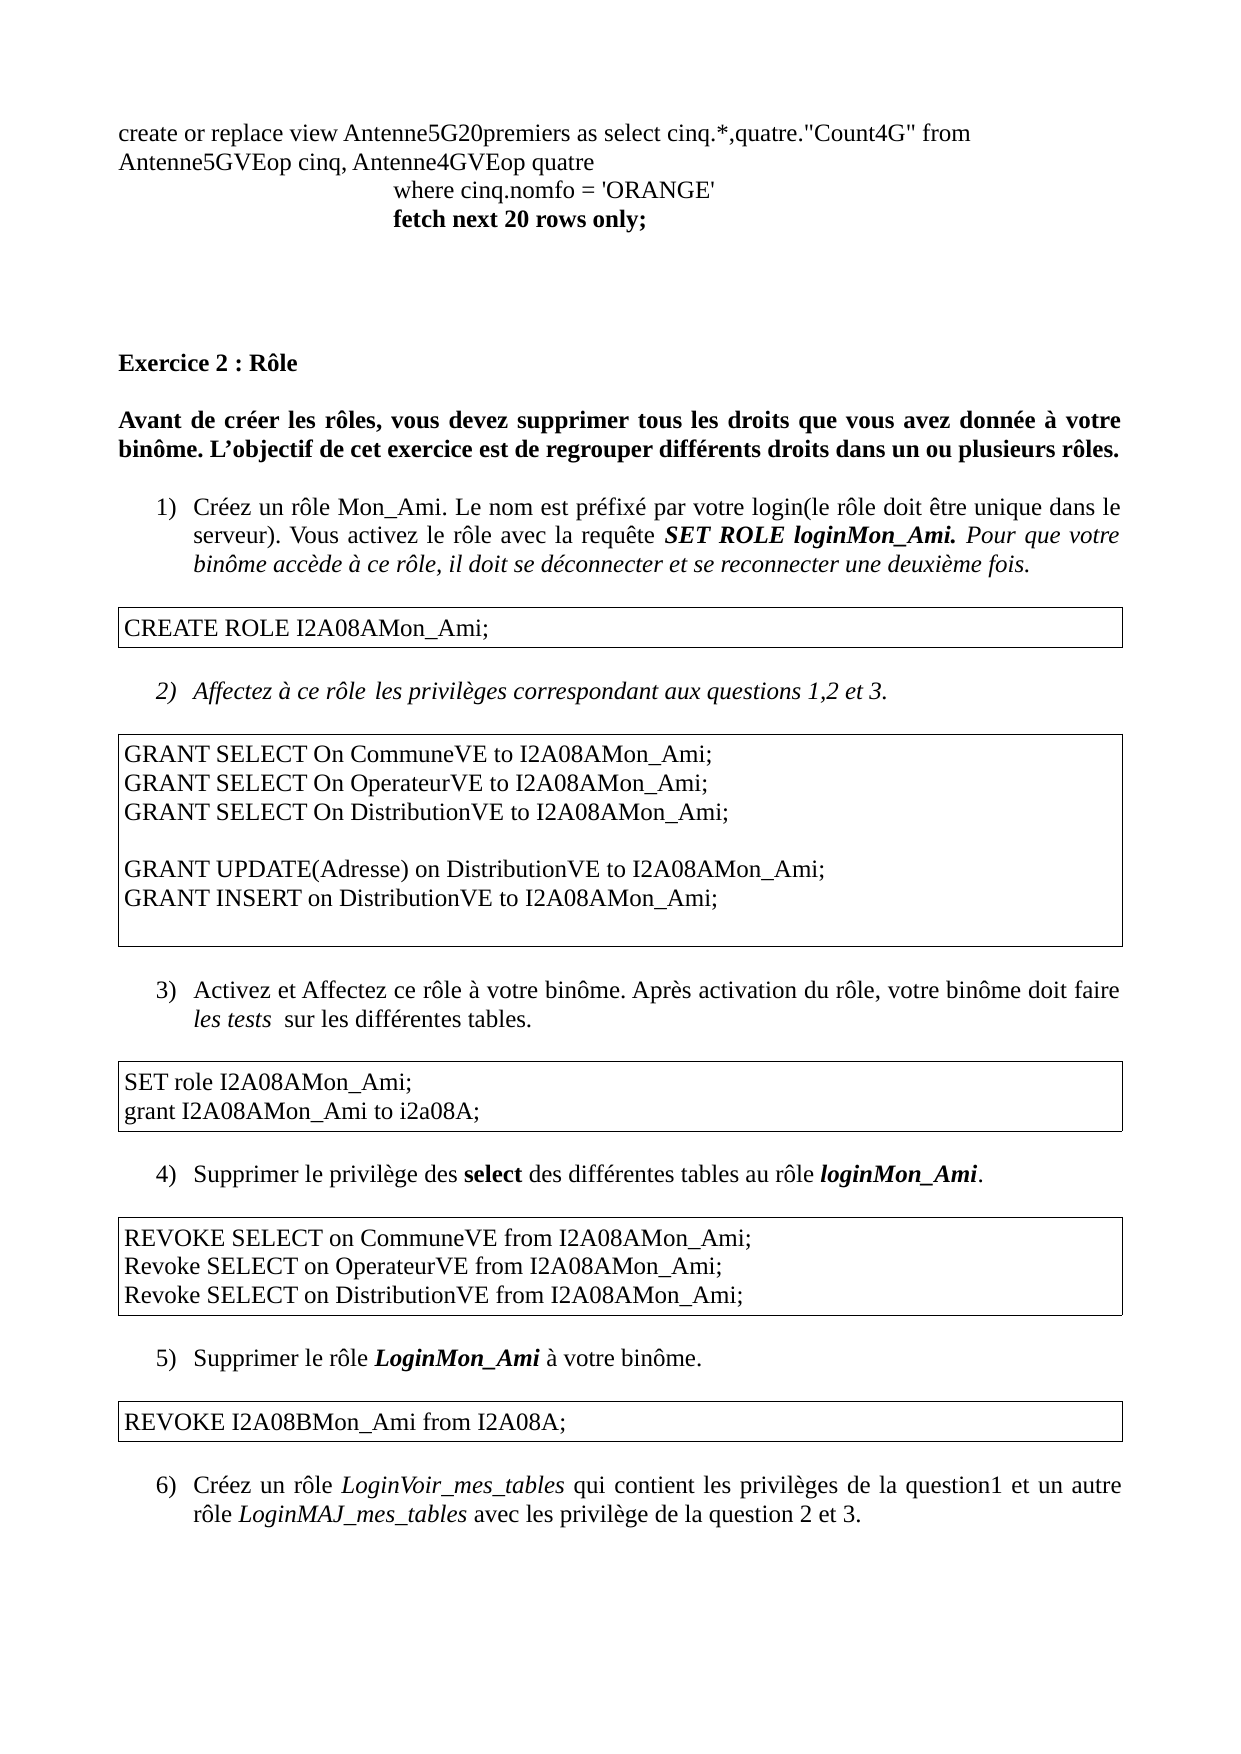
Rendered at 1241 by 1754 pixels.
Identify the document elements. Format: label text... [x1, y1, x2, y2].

table_header REVOKE SELECT on CommuneVE from I2A08AMon_Ami; Revoke SELECT on OperateurVE from I2A08AMon_Ami; Revoke SELECT on DistributionVE from I2A08AMon_Ami; [119, 1218, 1122, 1315]
list Supprimer le privilège des select des différentes tables au rôle loginMon_Ami. [156, 1159, 1122, 1188]
list Affectez à ce rôle les privilèges correspondant aux questions 1,2 et 3. [156, 676, 1122, 705]
list Supprimer le rôle LoginMon_Ami à votre binôme. [156, 1343, 1122, 1372]
list Créez un rôle Mon_Ami. Le nom est préfixé par votre login(le rôle doit être unique dans le serveur). Vous activez le rôle avec la requête SET ROLE loginMon_Ami. Pour que votre binôme accède à ce rôle, il doit se déconnecter et se reconnecter une deuxième fois. [156, 492, 1122, 578]
table_header GRANT SELECT On CommuneVE to I2A08AMon_Ami; GRANT SELECT On OperateurVE to I2A08AMon_Ami; GRANT SELECT On DistributionVE to I2A08AMon_Ami; GRANT UPDATE(Adresse) on DistributionVE to I2A08AMon_Ami; GRANT INSERT on DistributionVE to I2A08AMon_Ami; [119, 735, 1122, 946]
list Activez et Affectez ce rôle à votre binôme. Après activation du rôle, votre binôme doit faire les tests sur les différentes tables. [156, 975, 1122, 1033]
table_header SET role I2A08AMon_Ami; grant I2A08AMon_Ami to i2a08A; [119, 1062, 1122, 1131]
text Exercice 2 : Rôle [118, 348, 1122, 377]
table_header REVOKE I2A08BMon_Ami from I2A08A; [119, 1402, 1122, 1441]
table_header create or replace view Antenne5G20premiers as select cinq.*,quatre."Count4G" from Antenne5GVEop cinq, Antenne4GVEop quatre where cinq.nomfo = 'ORANGE' fetch next 20 rows only; [118, 118, 1122, 262]
list Créez un rôle LoginVoir_mes_tables qui contient les privilèges de la question1 et un autre rôle LoginMAJ_mes_tables avec les privilège de la question 2 et 3. [156, 1470, 1122, 1528]
text Avant de créer les rôles, vous devez supprimer tous les droits que vous avez donnée à votre binôme. L’objectif de cet exercice est de regrouper différents droits dans un ou plusieurs rôles. [118, 406, 1122, 463]
table_header CREATE ROLE I2A08AMon_Ami; [119, 608, 1122, 647]
